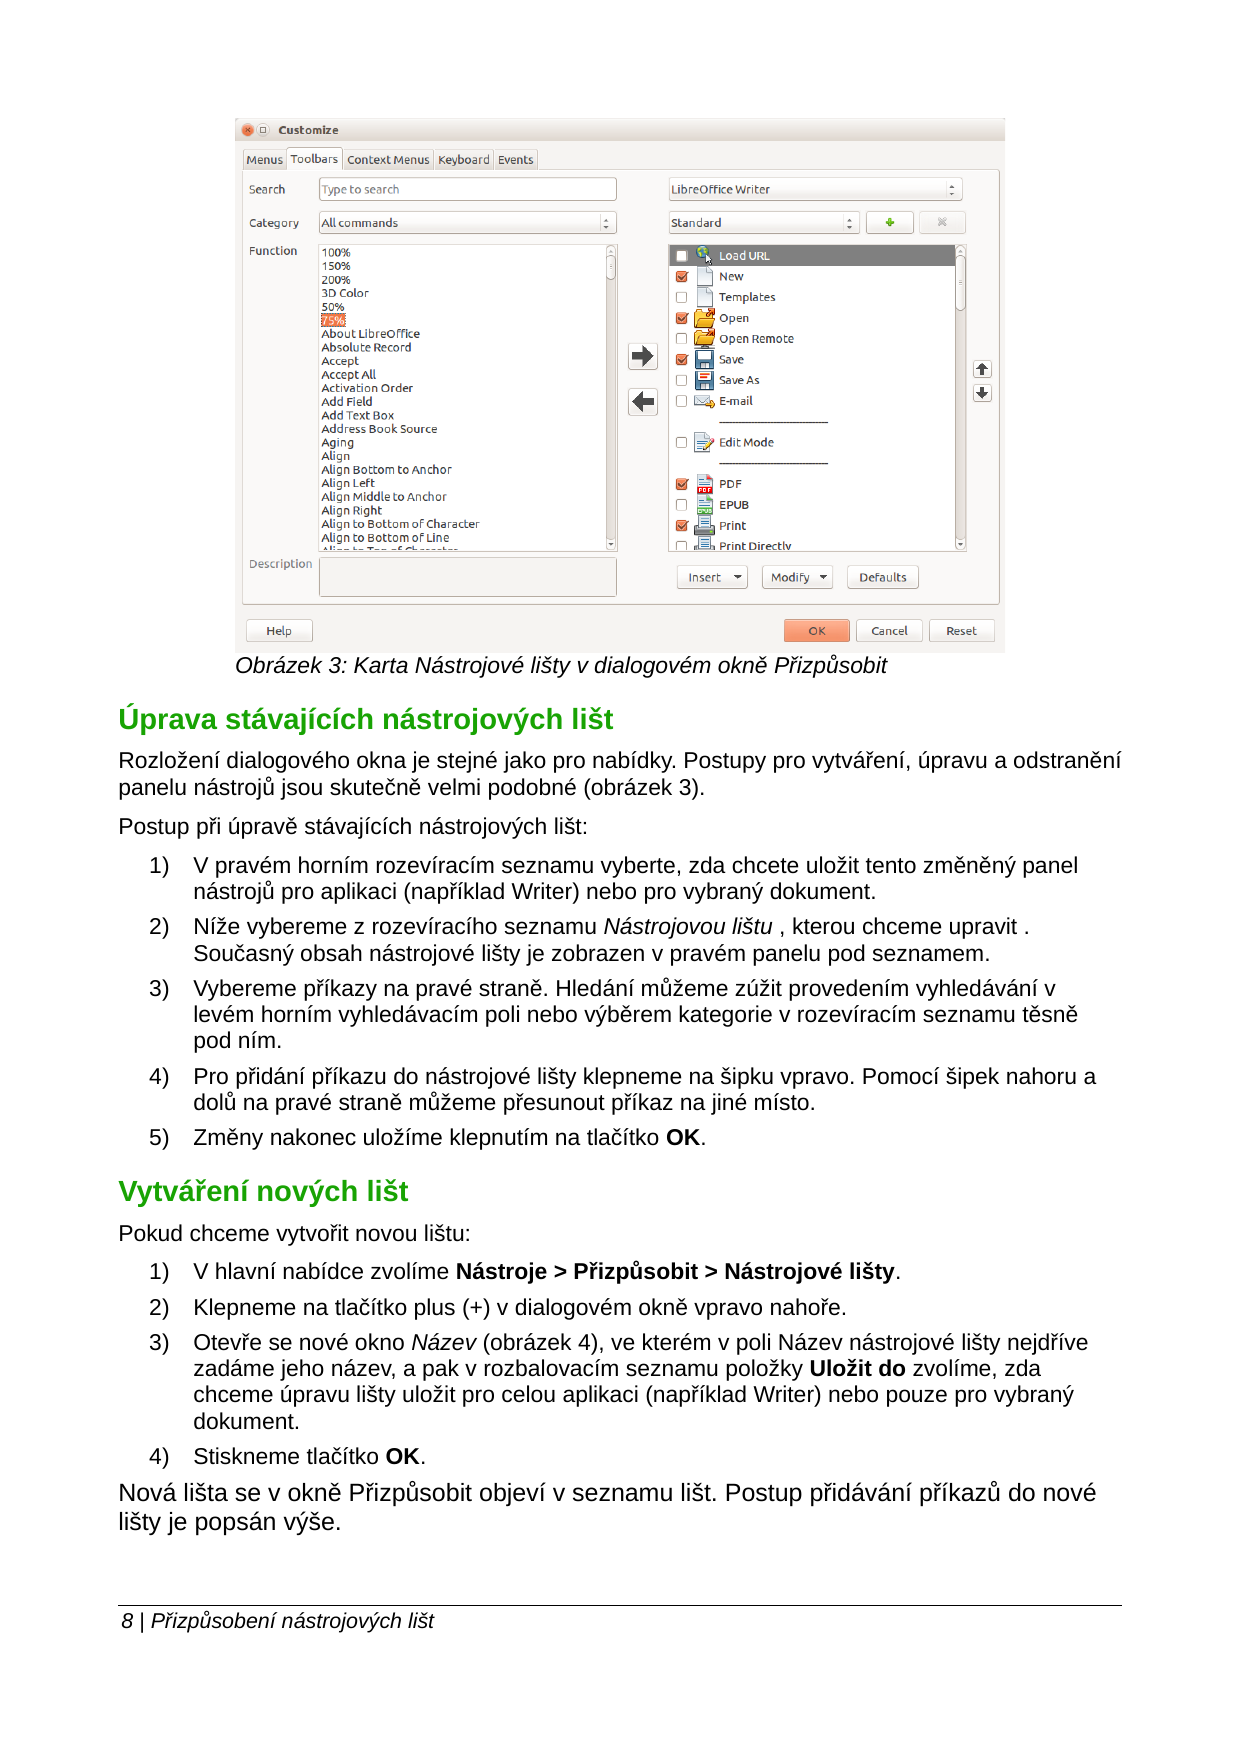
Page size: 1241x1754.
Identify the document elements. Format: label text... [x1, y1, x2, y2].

text Obrázek 3: Karta Nástrojové lišty v dialogovém okně Přizpůsobit [235, 653, 1005, 678]
list Vybereme příkazy na pravé straně. Hledání můžeme zúžit provedením vyhledávání v levém horním vyhledávacím poli nebo výběrem kategorie v rozevíracím seznamu těsně pod ním. [169, 975, 1122, 1054]
list Otevře se nové okno Název (obrázek 4), ve kterém v poli Název nástrojové lišty nejdříve zadáme jeho název, a pak v rozbalovacím seznamu položky Uložit do zvolíme, zda chceme úpravu lišty uložit pro celou aplikaci (například Writer) nebo pouze pro vybraný dokument. [169, 1329, 1122, 1434]
text Nová lišta se v okně Přizpůsobit objeví v seznamu lišt. Postup přidávání příkazů do nové lišty je popsán výše. [118, 1478, 1122, 1536]
list Níže vybereme z rozevíracího seznamu Nástrojovou lištu , kterou chceme upravit . Současný obsah nástrojové lišty je zobrazen v pravém panelu pod seznamem. [169, 913, 1122, 966]
text Rozložení dialogového okna je stejné jako pro nabídky. Postupy pro vytváření, úpravu a odstranění panelu nástrojů jsou skutečně velmi podobné (obrázek 3). [118, 747, 1122, 800]
subtitle Úprava stávajících nástrojových lišt [118, 702, 1122, 736]
list Klepneme na tlačítko plus (+) v dialogovém okně vpravo nahoře. [169, 1293, 1122, 1320]
subtitle Vytváření nových lišt [118, 1174, 1122, 1208]
list Postup při úpravě stávajících nástrojových lišt: [118, 813, 1122, 839]
list Pokud chceme vytvořit novou lištu: [118, 1219, 1122, 1246]
list Pro přidání příkazu do nástrojové lišty klepneme na šipku vpravo. Pomocí šipek nahoru a dolů na pravé straně můžeme přesunout příkaz na jiné místo. [169, 1063, 1122, 1115]
list Stiskneme tlačítko OK. [169, 1443, 1122, 1469]
list V pravém horním rozevíracím seznamu vyberte, zda chcete uložit tento změněný panel nástrojů pro aplikaci (například Writer) nebo pro vybraný dokument. [169, 852, 1122, 904]
picture [235, 118, 1006, 653]
list Změny nakonec uložíme klepnutím na tlačítko OK. [169, 1124, 1122, 1151]
list V hlavní nabídce zvolíme Nástroje > Přizpůsobit > Nástrojové lišty. [169, 1258, 1122, 1285]
